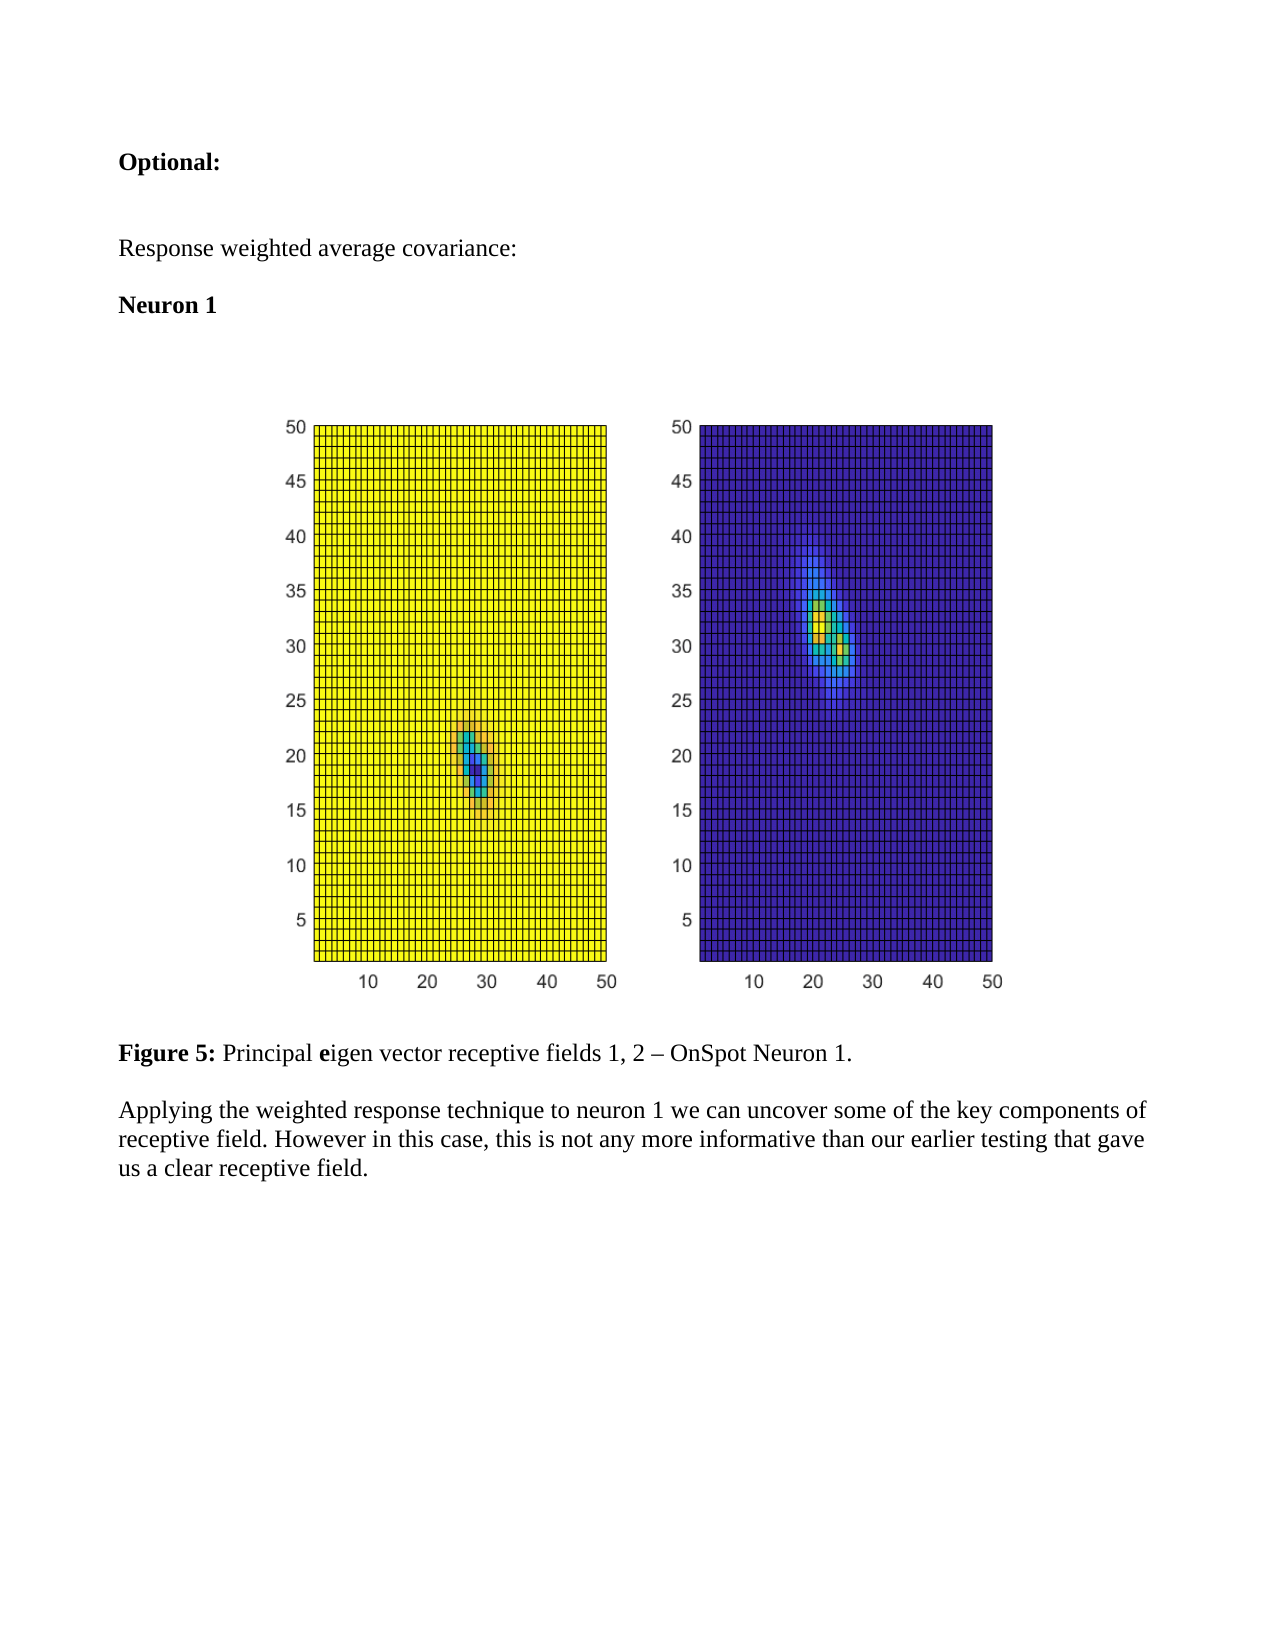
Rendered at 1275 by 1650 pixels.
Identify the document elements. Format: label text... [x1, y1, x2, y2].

text Response weighted average covariance: [118, 233, 1157, 262]
text Neuron 1 [118, 291, 1157, 319]
text Optional: [118, 147, 1157, 176]
text Figure 5: Principal eigen vector receptive fields 1, 2 – OnSpot Neuron 1. [118, 1038, 1157, 1067]
text Applying the weighted response technique to neuron 1 we can uncover some of the key components of receptive field. However in this case, this is not any more informative than our earlier testing that gave us a clear receptive field. [118, 1096, 1157, 1182]
